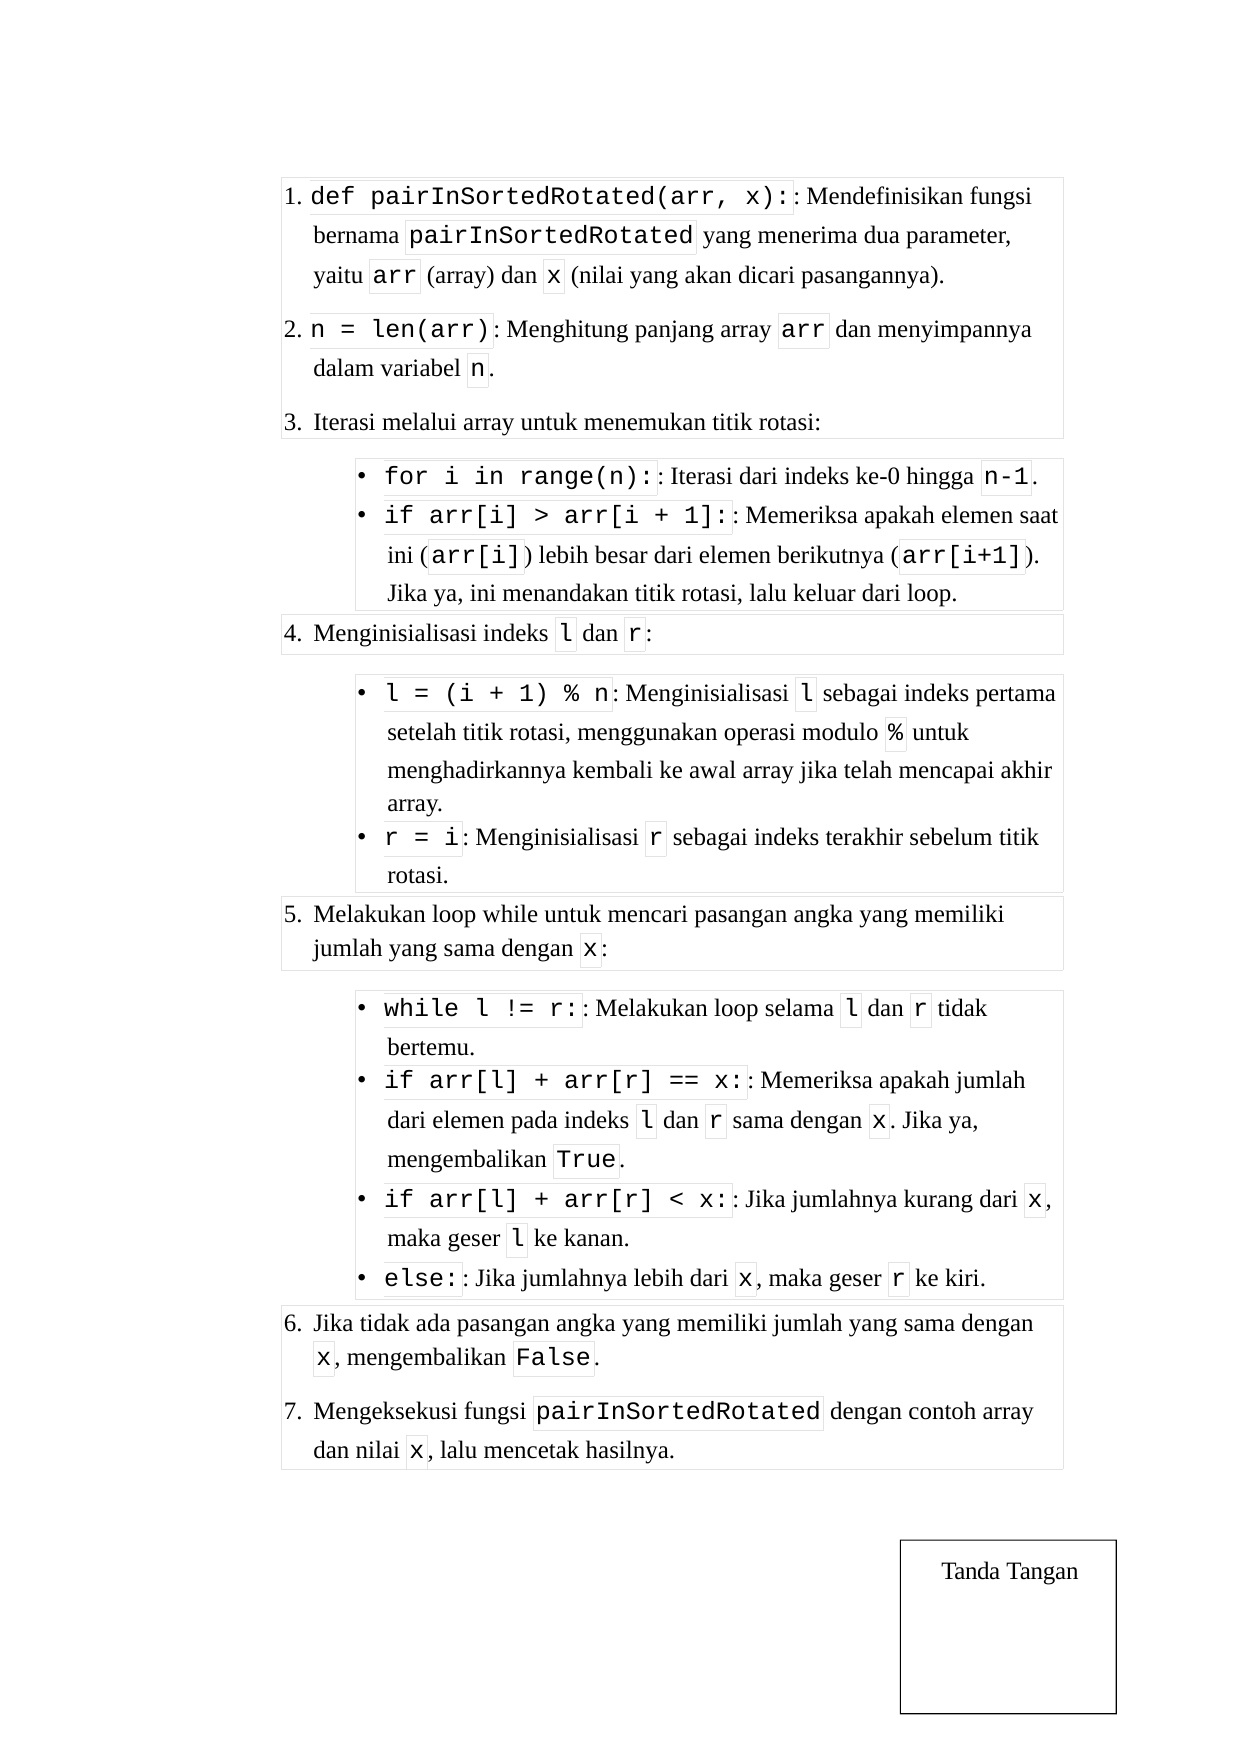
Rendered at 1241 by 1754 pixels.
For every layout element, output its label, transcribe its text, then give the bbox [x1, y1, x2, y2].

list def pairInSortedRotated(arr, x):: Mendefinisikan fungsi bernama pairInSortedRotated yang menerima dua parameter, yaitu arr (array) dan x (nilai yang akan dicari pasangannya). [282, 178, 1063, 293]
list r = i: Menginisialisasi r sebagai indeks terakhir sebelum titik rotasi. [356, 818, 1063, 892]
list while l != r:: Melakukan loop selama l dan r tidak bertemu. [356, 991, 1063, 1060]
list n = len(arr): Menghitung panjang array arr dan menyimpannya dalam variabel n. [282, 310, 1063, 387]
list if arr[l] + arr[r] == x:: Memeriksa apakah jumlah dari elemen pada indeks l dan r sama dengan x. Jika ya, mengembalikan True. [356, 1062, 1063, 1178]
list if arr[l] + arr[r] < x:: Jika jumlahnya kurang dari x, maka geser l ke kanan. [356, 1180, 1063, 1257]
list Mengeksekusi fungsi pairInSortedRotated dengan contoh array dan nilai x, lalu mencetak hasilnya. [282, 1392, 1063, 1469]
list for i in range(n):: Iterasi dari indeks ke-0 hingga n-1. [356, 459, 1063, 495]
list Menginisialisasi indeks l dan r: [282, 615, 1063, 654]
list if arr[i] > arr[i + 1]:: Memeriksa apakah elemen saat ini (arr[i]) lebih besar dari elemen berikutnya (arr[i+1]). Jika ya, ini menandakan titik rotasi, lalu keluar dari loop. [356, 497, 1063, 610]
list Jika tidak ada pasangan angka yang memiliki jumlah yang sama dengan x, mengembalikan False. [282, 1306, 1063, 1376]
list Iterasi melalui array untuk menemukan titik rotasi: [282, 404, 1063, 438]
list l = (i + 1) % n: Menginisialisasi l sebagai indeks pertama setelah titik rotasi, menggunakan operasi modulo % untuk menghadirkannya kembali ke awal array jika telah mencapai akhir array. [356, 675, 1063, 817]
list else:: Jika jumlahnya lebih dari x, maka geser r ke kiri. [356, 1259, 1063, 1299]
list Melakukan loop while untuk mencari pasangan angka yang memiliki jumlah yang sama dengan x: [282, 897, 1063, 970]
